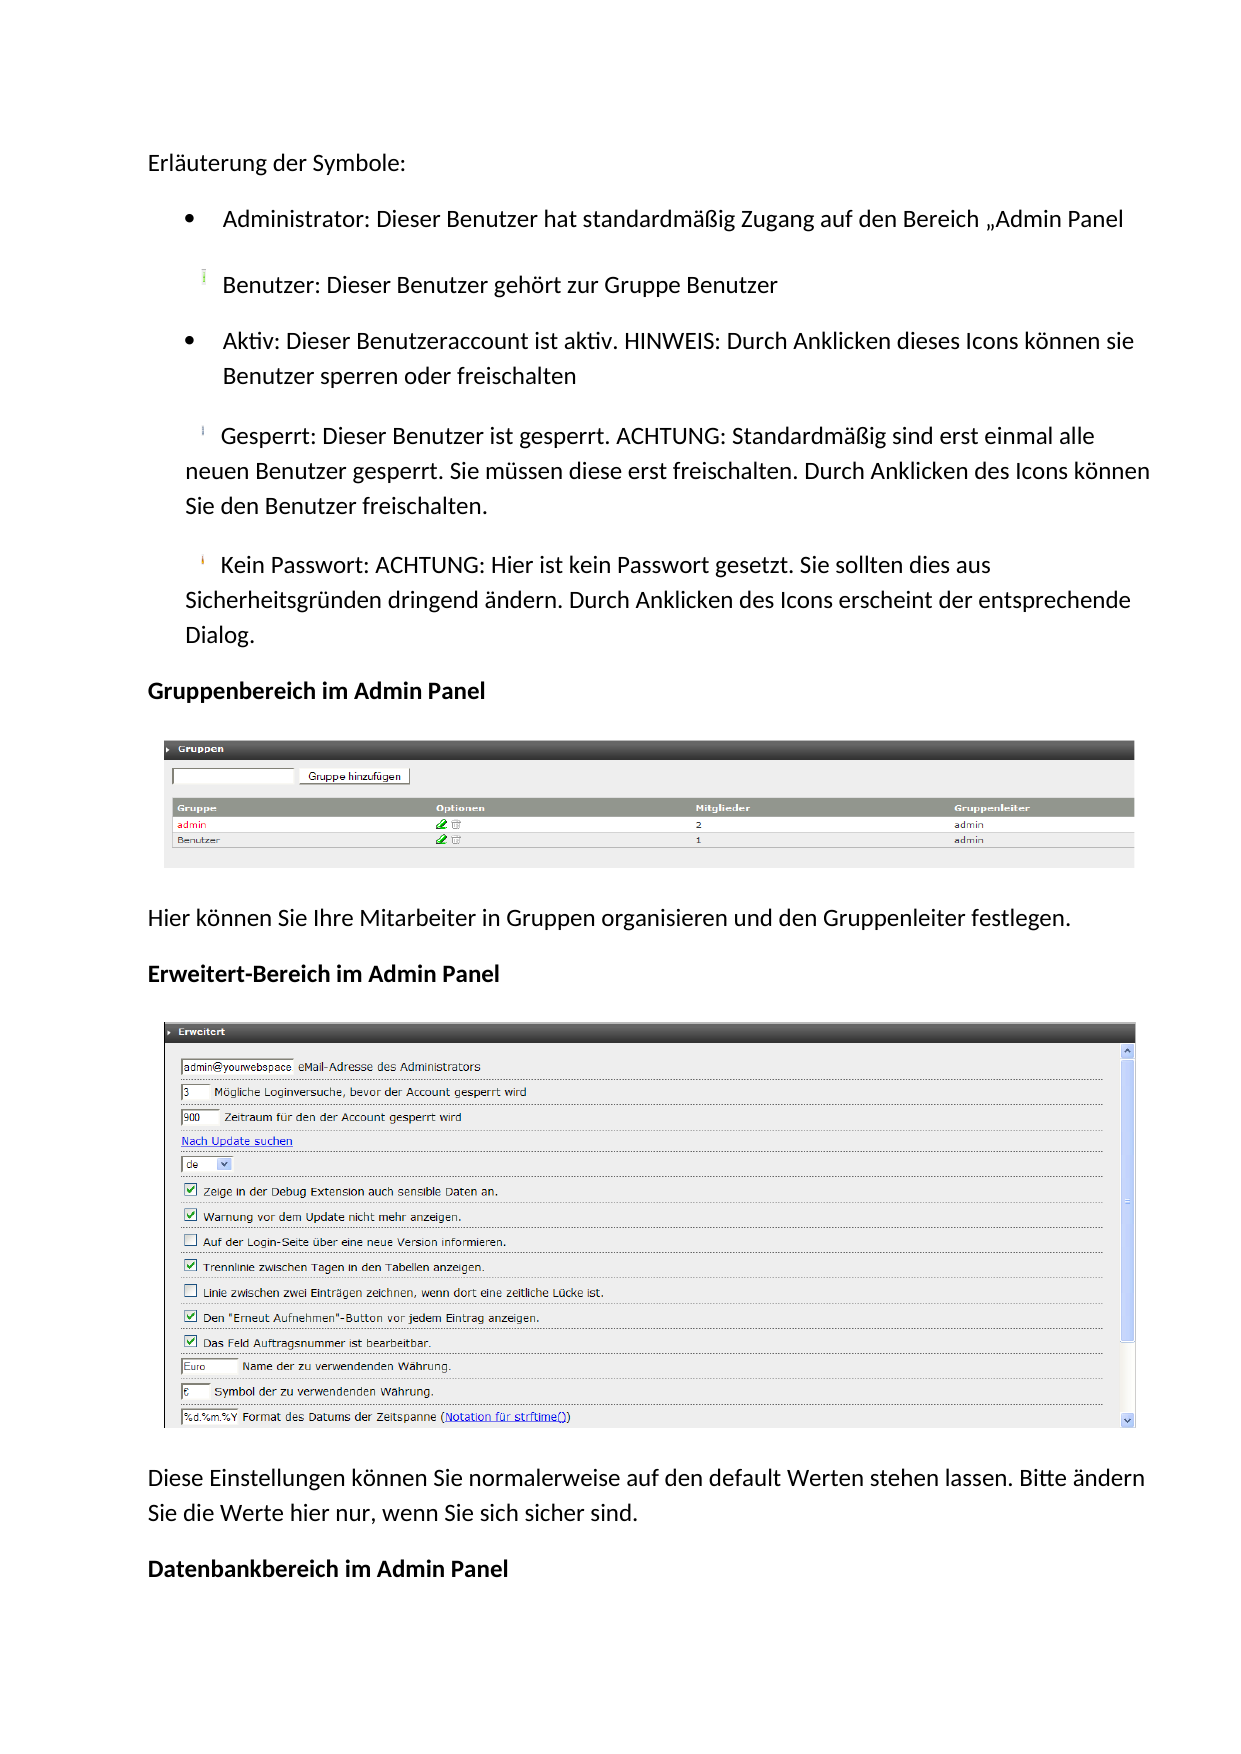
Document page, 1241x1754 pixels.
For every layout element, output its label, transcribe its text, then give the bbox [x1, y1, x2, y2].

text Erläuterung der Symbole: [148, 148, 1152, 178]
picture [164, 740, 1135, 868]
list Administrator: Dieser Benutzer hat standardmäßig Zugang auf den Bereich „Admin Panel [185, 203, 1152, 234]
text Gruppenbereich im Admin Panel [148, 675, 1152, 706]
list Aktiv: Dieser Benutzeraccount ist aktiv. HINWEIS: Durch Anklicken dieses Icons können sie Benutzer sperren oder freischalten [185, 325, 1152, 391]
text Gesperrt: Dieser Benutzer ist gesperrt. ACHTUNG: Standardmäßig sind erst einmal alle neuen Benutzer gesperrt. Sie müssen diese erst freischalten. Durch Anklicken des Icons können Sie den Benutzer freischalten. [185, 416, 1152, 520]
text Kein Passwort: ACHTUNG: Hier ist kein Passwort gesetzt. Sie sollten dies aus Sicherheitsgründen dringend ändern. Durch Anklicken des Icons erscheint der entsprechende Dialog. [185, 546, 1152, 650]
text Erweitert-Bereich im Admin Panel [148, 958, 1152, 988]
picture [201, 268, 206, 285]
text Hier können Sie Ihre Mitarbeiter in Gruppen organisieren und den Gruppenleiter festlegen. [148, 902, 1152, 932]
picture [164, 1022, 1136, 1428]
text Benutzer: Dieser Benutzer gehört zur Gruppe Benutzer [185, 259, 1152, 300]
text Diese Einstellungen können Sie normalerweise auf den default Werten stehen lassen. Bitte ändern Sie die Werte hier nur, wenn Sie sich sicher sind. [148, 1462, 1152, 1528]
text Datenbankbereich im Admin Panel [148, 1553, 1152, 1583]
